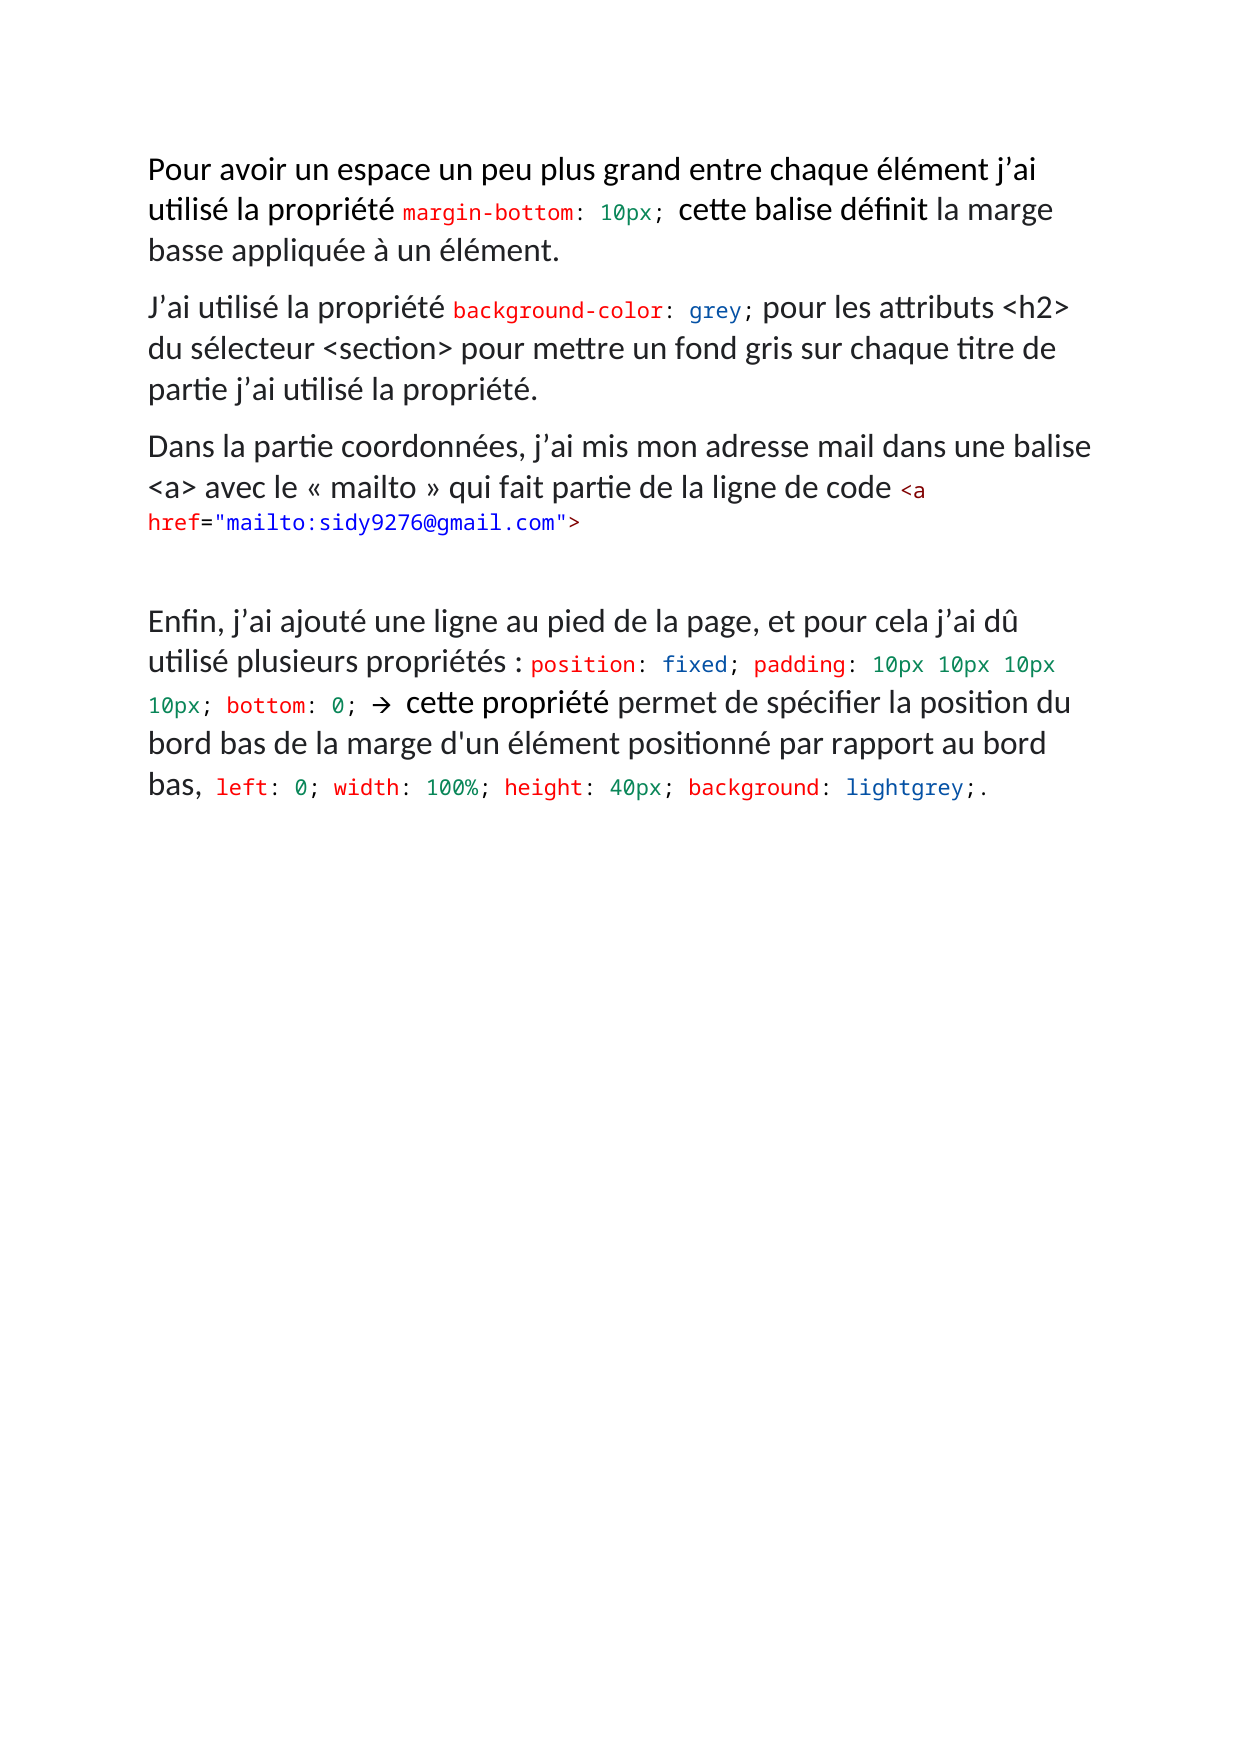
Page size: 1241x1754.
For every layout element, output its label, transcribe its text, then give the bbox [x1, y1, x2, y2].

text Enfin, j’ai ajouté une ligne au pied de la page, et pour cela j’ai dû utilisé plusieurs propriétés : position: fixed; padding: 10px 10px 10px 10px; bottom: 0;  cette propriété permet de spécifier la position du bord bas de la marge d'un élément positionné par rapport au bord bas, left: 0; width: 100%; height: 40px; background: lightgrey;. [148, 600, 1093, 803]
text Pour avoir un espace un peu plus grand entre chaque élément j’ai utilisé la propriété margin-bottom: 10px; cette balise définit la marge basse appliquée à un élément. [148, 148, 1093, 270]
text Dans la partie coordonnées, j’ai mis mon adresse mail dans une balise <a> avec le « mailto » qui fait partie de la ligne de code <a href="mailto:sidy9276@gmail.com"> [148, 425, 1093, 537]
text J’ai utilisé la propriété background-color: grey; pour les attributs <h2> du sélecteur <section> pour mettre un fond gris sur chaque titre de partie j’ai utilisé la propriété. [148, 286, 1093, 409]
